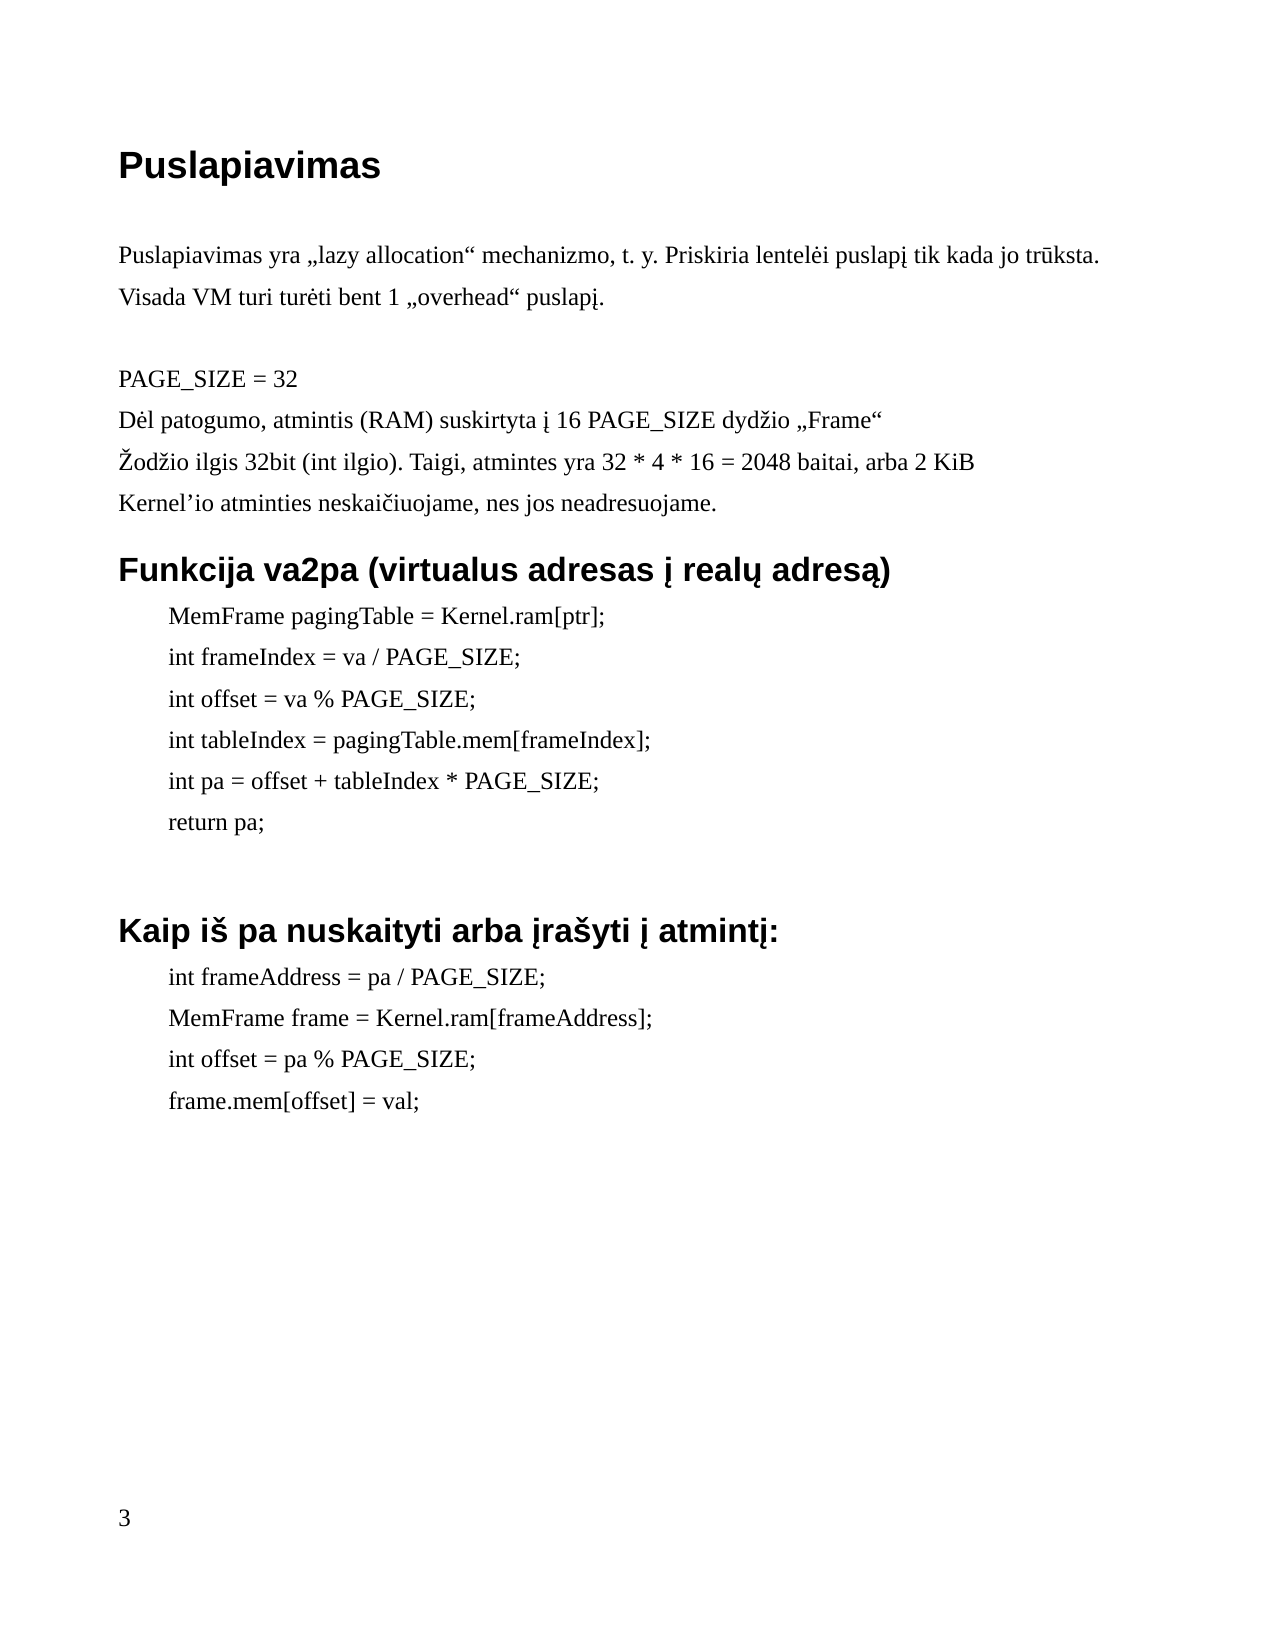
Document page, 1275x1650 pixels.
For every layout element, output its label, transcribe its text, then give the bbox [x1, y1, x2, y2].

subtitle Puslapiavimas [118, 143, 1157, 187]
text MemFrame frame = Kernel.ram[frameAddress]; [118, 1003, 1157, 1032]
text Kernel’io atminties neskaičiuojame, nes jos neadresuojame. [118, 488, 1157, 517]
text Puslapiavimas yra „lazy allocation“ mechanizmo, t. y. Priskiria lentelėi puslapį tik kada jo trūksta. [118, 241, 1157, 269]
text PAGE_SIZE = 32 [118, 364, 1157, 393]
text int frameAddress = pa / PAGE_SIZE; [118, 962, 1157, 991]
text int offset = pa % PAGE_SIZE; [118, 1044, 1157, 1073]
subtitle Kaip iš pa nuskaityti arba įrašyti į atmintį: [118, 911, 1157, 949]
text return pa; [118, 807, 1157, 836]
text int frameIndex = va / PAGE_SIZE; [118, 642, 1157, 671]
text frame.mem[offset] = val; [118, 1086, 1157, 1114]
text int tableIndex = pagingTable.mem[frameIndex]; [118, 725, 1157, 754]
subtitle Funkcija va2pa (virtualus adresas į realų adresą) [118, 550, 1157, 589]
text int offset = va % PAGE_SIZE; [118, 684, 1157, 712]
text int pa = offset + tableIndex * PAGE_SIZE; [118, 766, 1157, 795]
text Dėl patogumo, atmintis (RAM) suskirtyta į 16 PAGE_SIZE dydžio „Frame“ [118, 406, 1157, 434]
text Žodžio ilgis 32bit (int ilgio). Taigi, atmintes yra 32 * 4 * 16 = 2048 baitai, arba 2 KiB [118, 447, 1157, 476]
text MemFrame pagingTable = Kernel.ram[ptr]; [118, 601, 1157, 630]
text Visada VM turi turėti bent 1 „overhead“ puslapį. [118, 282, 1157, 311]
